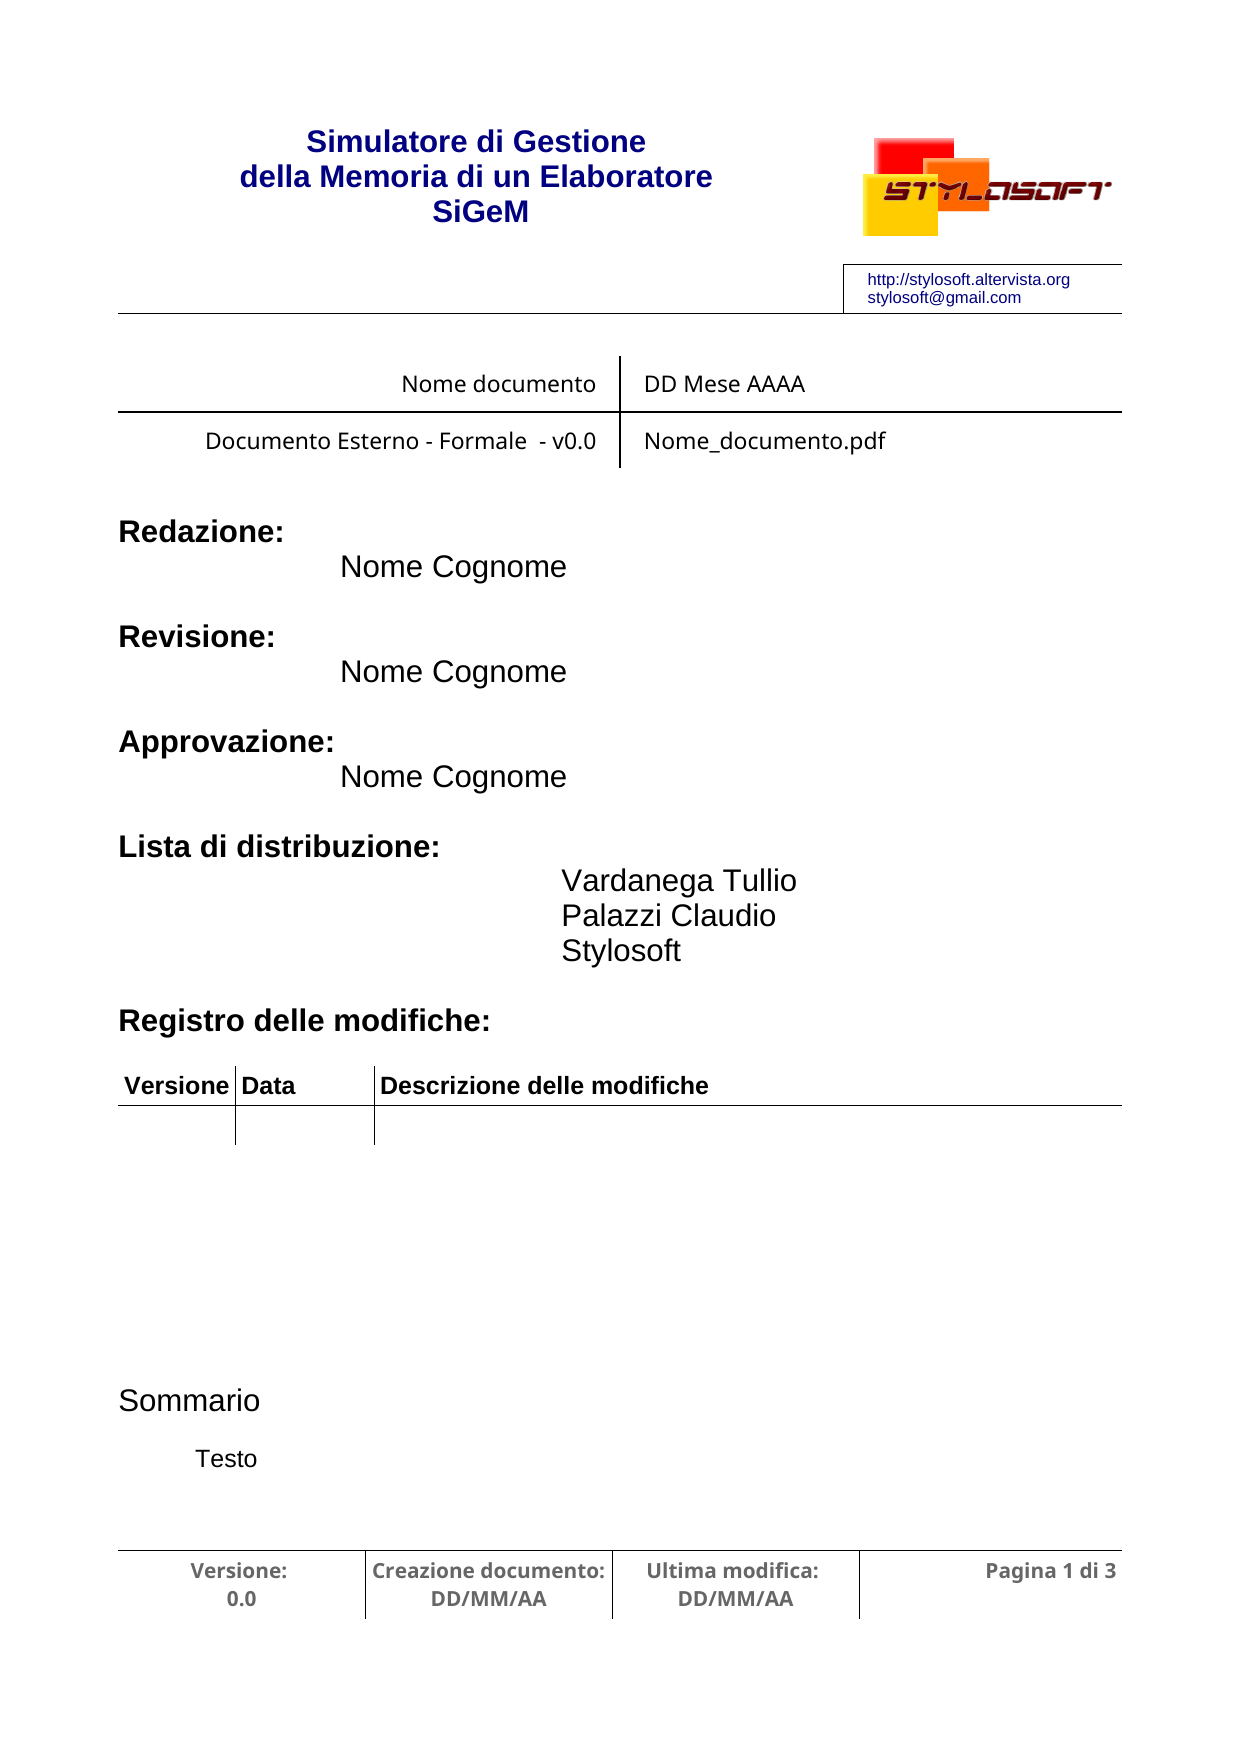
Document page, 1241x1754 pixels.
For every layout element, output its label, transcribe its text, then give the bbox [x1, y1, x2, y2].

text Approvazione: [118, 724, 1122, 759]
table_header Data [236, 1066, 374, 1105]
table_header Nome documento [118, 356, 619, 411]
text Redazione: [118, 514, 1122, 549]
text Testo [136, 1445, 1104, 1473]
text Nome Cognome [118, 654, 1122, 689]
table_cell [236, 1106, 374, 1145]
text Stylosoft [118, 933, 1122, 968]
text Palazzi Claudio [118, 898, 1122, 933]
table_header DD Mese AAAA [621, 356, 1122, 411]
table_cell [118, 1106, 235, 1145]
table_cell Documento Esterno - Formale - v0.0 [118, 413, 619, 468]
text Lista di distribuzione: [118, 829, 1122, 863]
text Nome Cognome [118, 759, 1122, 794]
text Vardanega Tullio [118, 863, 1122, 898]
subtitle Sommario [118, 1383, 1122, 1418]
text Nome Cognome [118, 549, 1122, 584]
text Registro delle modifiche: [118, 1003, 1122, 1038]
table_header Descrizione delle modifiche [375, 1066, 1122, 1105]
table_cell [375, 1106, 1122, 1145]
table_header Versione [118, 1066, 235, 1105]
text Revisione: [118, 619, 1122, 654]
picture [848, 123, 1117, 247]
table_cell Nome_documento.pdf [621, 413, 1122, 468]
